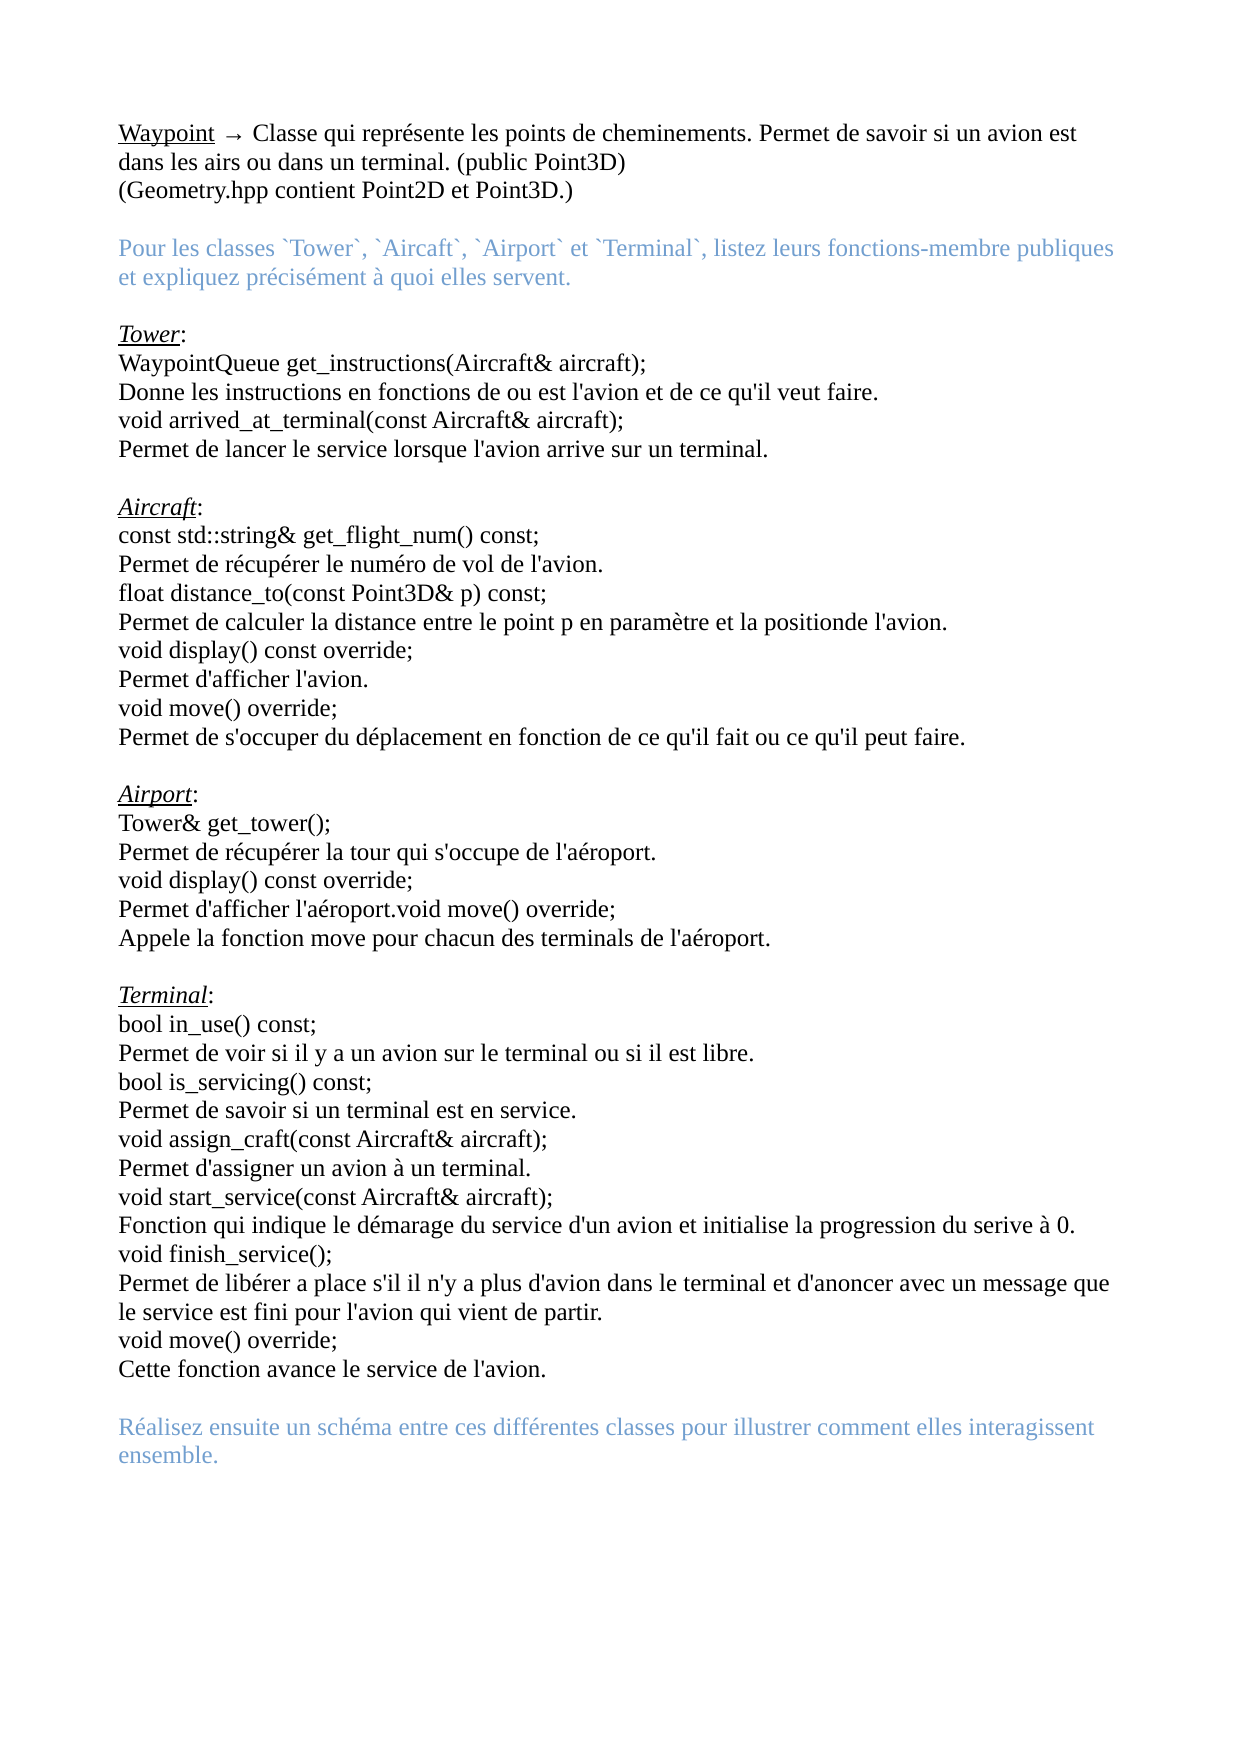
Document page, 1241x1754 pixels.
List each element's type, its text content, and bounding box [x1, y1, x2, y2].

text Pour les classes `Tower`, `Aircaft`, `Airport` et `Terminal`, listez leurs fonctions-membre publiques [118, 233, 1122, 262]
text Permet de libérer a place s'il il n'y a plus d'avion dans le terminal et d'anoncer avec un message que [118, 1268, 1122, 1297]
text float distance_to(const Point3D& p) const; [118, 578, 1122, 607]
text Airport: [118, 779, 1122, 808]
text Permet de calculer la distance entre le point p en paramètre et la positionde l'avion. [118, 607, 1122, 636]
text Réalisez ensuite un schéma entre ces différentes classes pour illustrer comment elles interagissent [118, 1412, 1122, 1441]
text void move() override; [118, 1326, 1122, 1354]
text Terminal: [118, 981, 1122, 1009]
text Appele la fonction move pour chacun des terminals de l'aéroport. [118, 923, 1122, 952]
text Permet d'assigner un avion à un terminal. [118, 1153, 1122, 1182]
text Permet de récupérer la tour qui s'occupe de l'aéroport. [118, 837, 1122, 866]
text bool in_use() const; [118, 1009, 1122, 1038]
text void display() const override; [118, 636, 1122, 664]
text Waypoint → Classe qui représente les points de cheminements. Permet de savoir si un avion est dans les airs ou dans un terminal. (public Point3D) [118, 118, 1122, 176]
text Permet de s'occuper du déplacement en fonction de ce qu'il fait ou ce qu'il peut faire. [118, 722, 1122, 751]
text et expliquez précisément à quoi elles servent. [118, 262, 1122, 291]
text void assign_craft(const Aircraft& aircraft); [118, 1124, 1122, 1153]
text Permet de voir si il y a un avion sur le terminal ou si il est libre. [118, 1038, 1122, 1067]
text const std::string& get_flight_num() const; [118, 521, 1122, 549]
text void finish_service(); [118, 1239, 1122, 1268]
text Permet d'afficher l'aéroport.void move() override; [118, 894, 1122, 923]
text Permet de savoir si un terminal est en service. [118, 1096, 1122, 1124]
text void display() const override; [118, 866, 1122, 894]
text Tower& get_tower(); [118, 808, 1122, 837]
text le service est fini pour l'avion qui vient de partir. [118, 1297, 1122, 1326]
text Permet d'afficher l'avion. [118, 664, 1122, 693]
text WaypointQueue get_instructions(Aircraft& aircraft); [118, 348, 1122, 377]
text Tower: [118, 319, 1122, 348]
text Fonction qui indique le démarage du service d'un avion et initialise la progression du serive à 0. [118, 1211, 1122, 1239]
text Aircraft: [118, 492, 1122, 521]
text Permet de lancer le service lorsque l'avion arrive sur un terminal. [118, 434, 1122, 463]
text Donne les instructions en fonctions de ou est l'avion et de ce qu'il veut faire. [118, 377, 1122, 406]
text bool is_servicing() const; [118, 1067, 1122, 1096]
text void arrived_at_terminal(const Aircraft& aircraft); [118, 406, 1122, 434]
text void move() override; [118, 693, 1122, 722]
text Permet de récupérer le numéro de vol de l'avion. [118, 549, 1122, 578]
text void start_service(const Aircraft& aircraft); [118, 1182, 1122, 1211]
text Cette fonction avance le service de l'avion. [118, 1354, 1122, 1383]
text ensemble. [118, 1441, 1122, 1469]
text (Geometry.hpp contient Point2D et Point3D.) [118, 176, 1122, 204]
